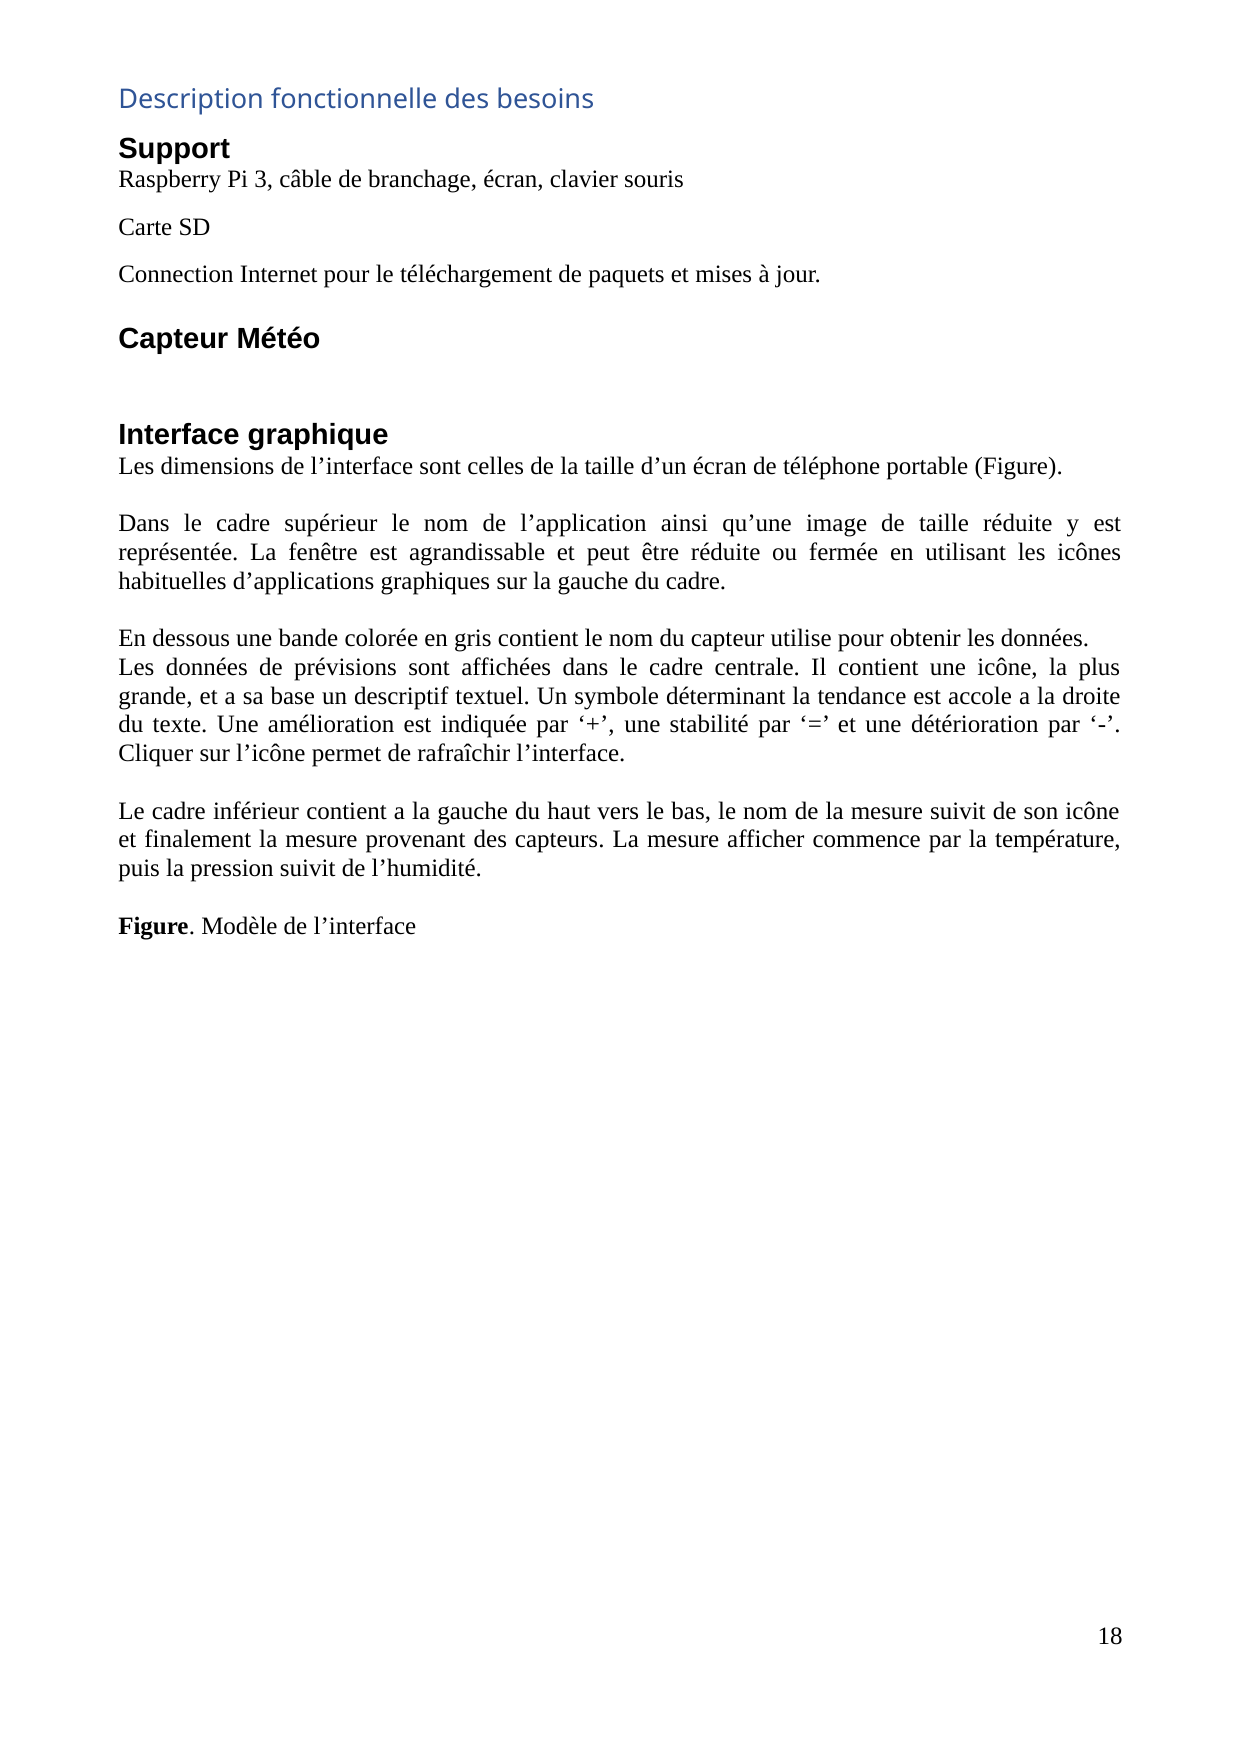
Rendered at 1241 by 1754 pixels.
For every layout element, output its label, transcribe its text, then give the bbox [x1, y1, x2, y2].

text Raspberry Pi 3, câble de branchage, écran, clavier souris [118, 164, 1122, 193]
text Connection Internet pour le téléchargement de paquets et mises à jour. [118, 259, 1122, 288]
text Les dimensions de l’interface sont celles de la taille d’un écran de téléphone portable (Figure). [118, 451, 1122, 479]
subtitle Description fonctionnelle des besoins [118, 79, 1122, 116]
text Figure. Modèle de l’interface [118, 911, 1122, 939]
subtitle Support [118, 131, 1122, 164]
text Les données de prévisions sont affichées dans le cadre centrale. Il contient une icône, la plus grande, et a sa base un descriptif textuel. Un symbole déterminant la tendance est accole a la droite du texte. Une amélioration est indiquée par ‘+’, une stabilité par ‘=’ et une détérioration par ‘-’. Cliquer sur l’icône permet de rafraîchir l’interface. [118, 652, 1122, 767]
text Carte SD [118, 212, 1122, 241]
text Le cadre inférieur contient a la gauche du haut vers le bas, le nom de la mesure suivit de son icône et finalement la mesure provenant des capteurs. La mesure afficher commence par la température, puis la pression suivit de l’humidité. [118, 796, 1122, 882]
text En dessous une bande colorée en gris contient le nom du capteur utilise pour obtenir les données. [118, 623, 1122, 652]
subtitle Interface graphique [118, 417, 1122, 451]
subtitle Capteur Météo [118, 322, 1122, 355]
text Dans le cadre supérieur le nom de l’application ainsi qu’une image de taille réduite y est représentée. La fenêtre est agrandissable et peut être réduite ou fermée en utilisant les icônes habituelles d’applications graphiques sur la gauche du cadre. [118, 508, 1122, 594]
